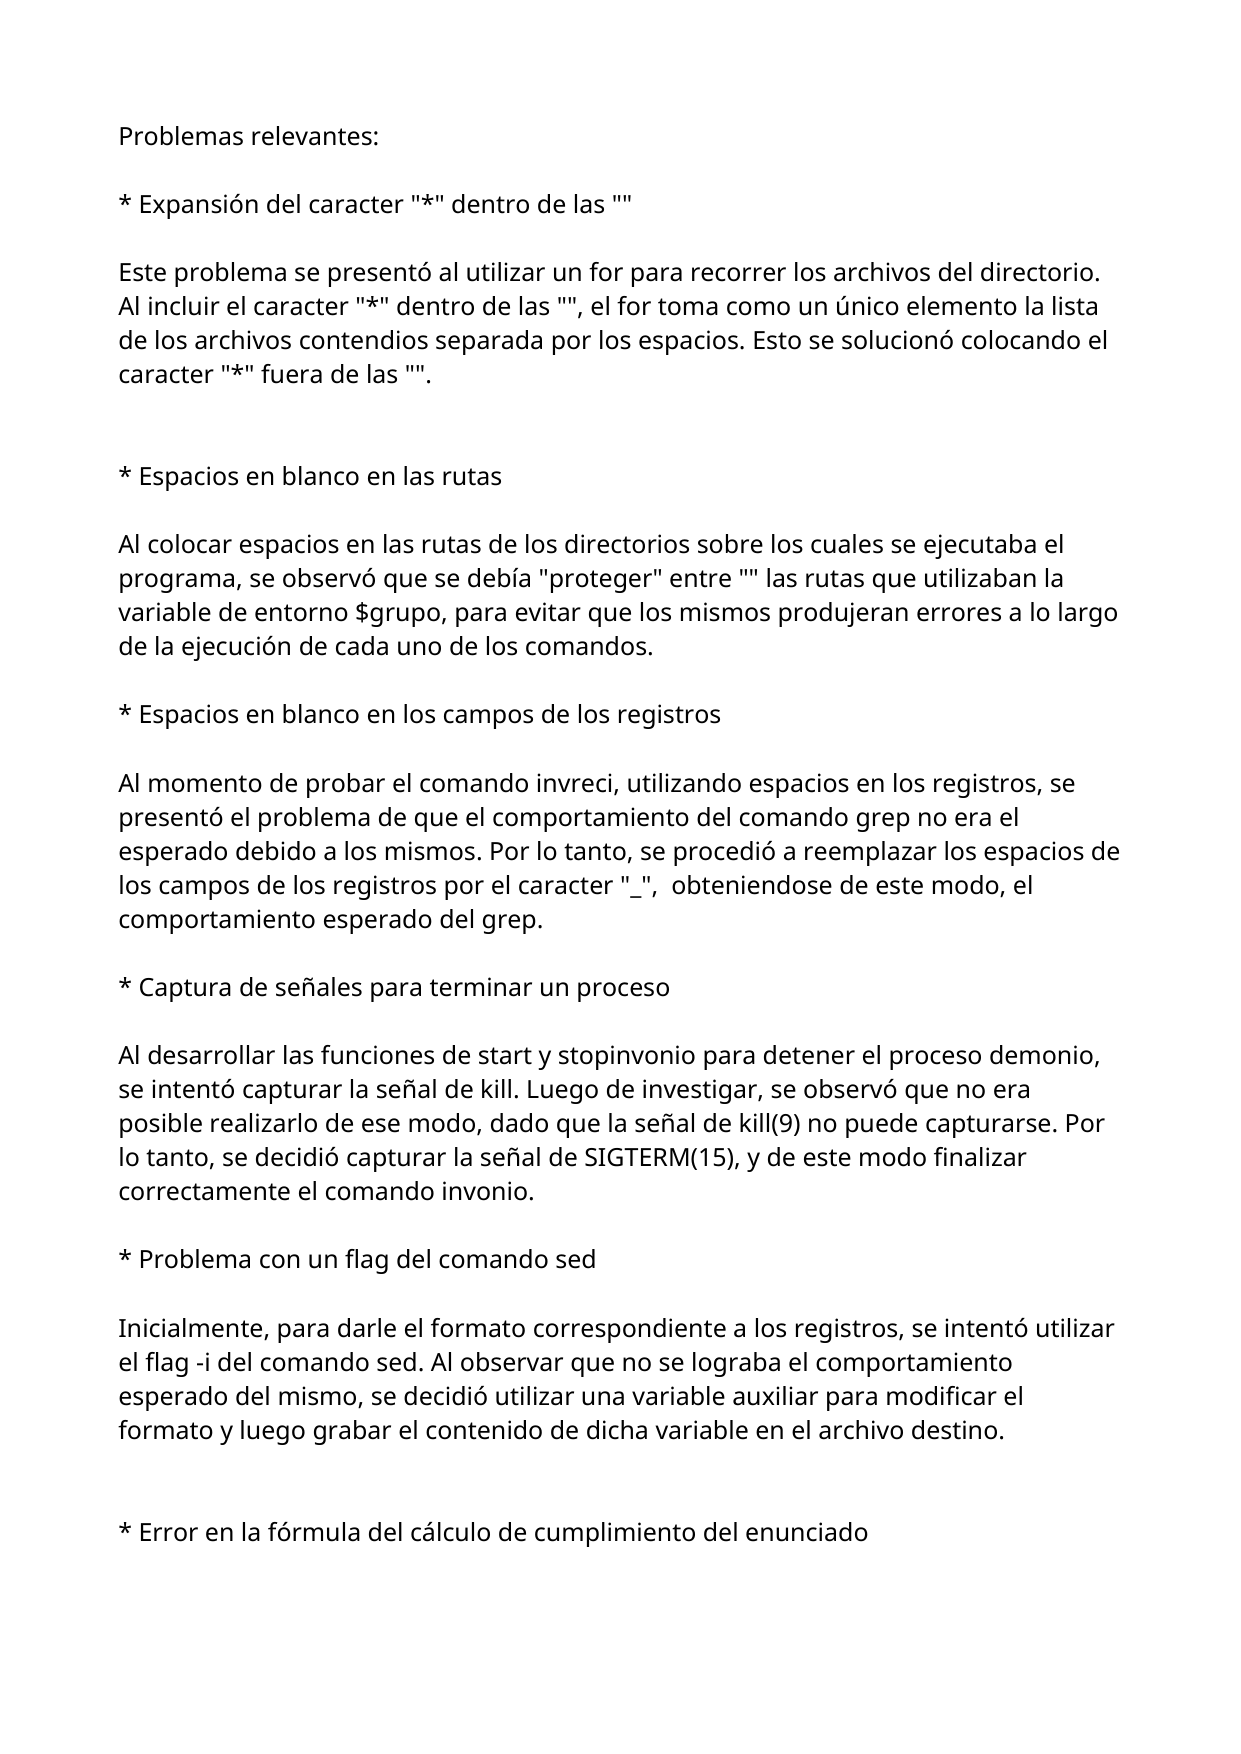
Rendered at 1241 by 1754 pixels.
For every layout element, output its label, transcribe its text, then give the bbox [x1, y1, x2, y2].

text Al desarrollar las funciones de start y stopinvonio para detener el proceso demonio, se intentó capturar la señal de kill. Luego de investigar, se observó que no era posible realizarlo de ese modo, dado que la señal de kill(9) no puede capturarse. Por lo tanto, se decidió capturar la señal de SIGTERM(15), y de este modo finalizar correctamente el comando invonio. [118, 1038, 1122, 1208]
text Este problema se presentó al utilizar un for para recorrer los archivos del directorio. Al incluir el caracter "*" dentro de las "", el for toma como un único elemento la lista de los archivos contendios separada por los espacios. Esto se solucionó colocando el caracter "*" fuera de las "". [118, 254, 1122, 391]
text * Captura de señales para terminar un proceso [118, 970, 1122, 1004]
text * Expansión del caracter "*" dentro de las "" [118, 186, 1122, 220]
text Al momento de probar el comando invreci, utilizando espacios en los registros, se presentó el problema de que el comportamiento del comando grep no era el esperado debido a los mismos. Por lo tanto, se procedió a reemplazar los espacios de los campos de los registros por el caracter "_", obteniendose de este modo, el comportamiento esperado del grep. [118, 765, 1122, 936]
text Al colocar espacios en las rutas de los directorios sobre los cuales se ejecutaba el programa, se observó que se debía "proteger" entre "" las rutas que utilizaban la variable de entorno $grupo, para evitar que los mismos produjeran errores a lo largo de la ejecución de cada uno de los comandos. [118, 527, 1122, 663]
text * Espacios en blanco en las rutas [118, 459, 1122, 493]
text * Problema con un flag del comando sed [118, 1242, 1122, 1276]
text * Error en la fórmula del cálculo de cumplimiento del enunciado [118, 1515, 1122, 1549]
text Inicialmente, para darle el formato correspondiente a los registros, se intentó utilizar el flag -i del comando sed. Al observar que no se lograba el comportamiento esperado del mismo, se decidió utilizar una variable auxiliar para modificar el formato y luego grabar el contenido de dicha variable en el archivo destino. [118, 1310, 1122, 1447]
text Problemas relevantes: [118, 118, 1122, 152]
text * Espacios en blanco en los campos de los registros [118, 697, 1122, 731]
